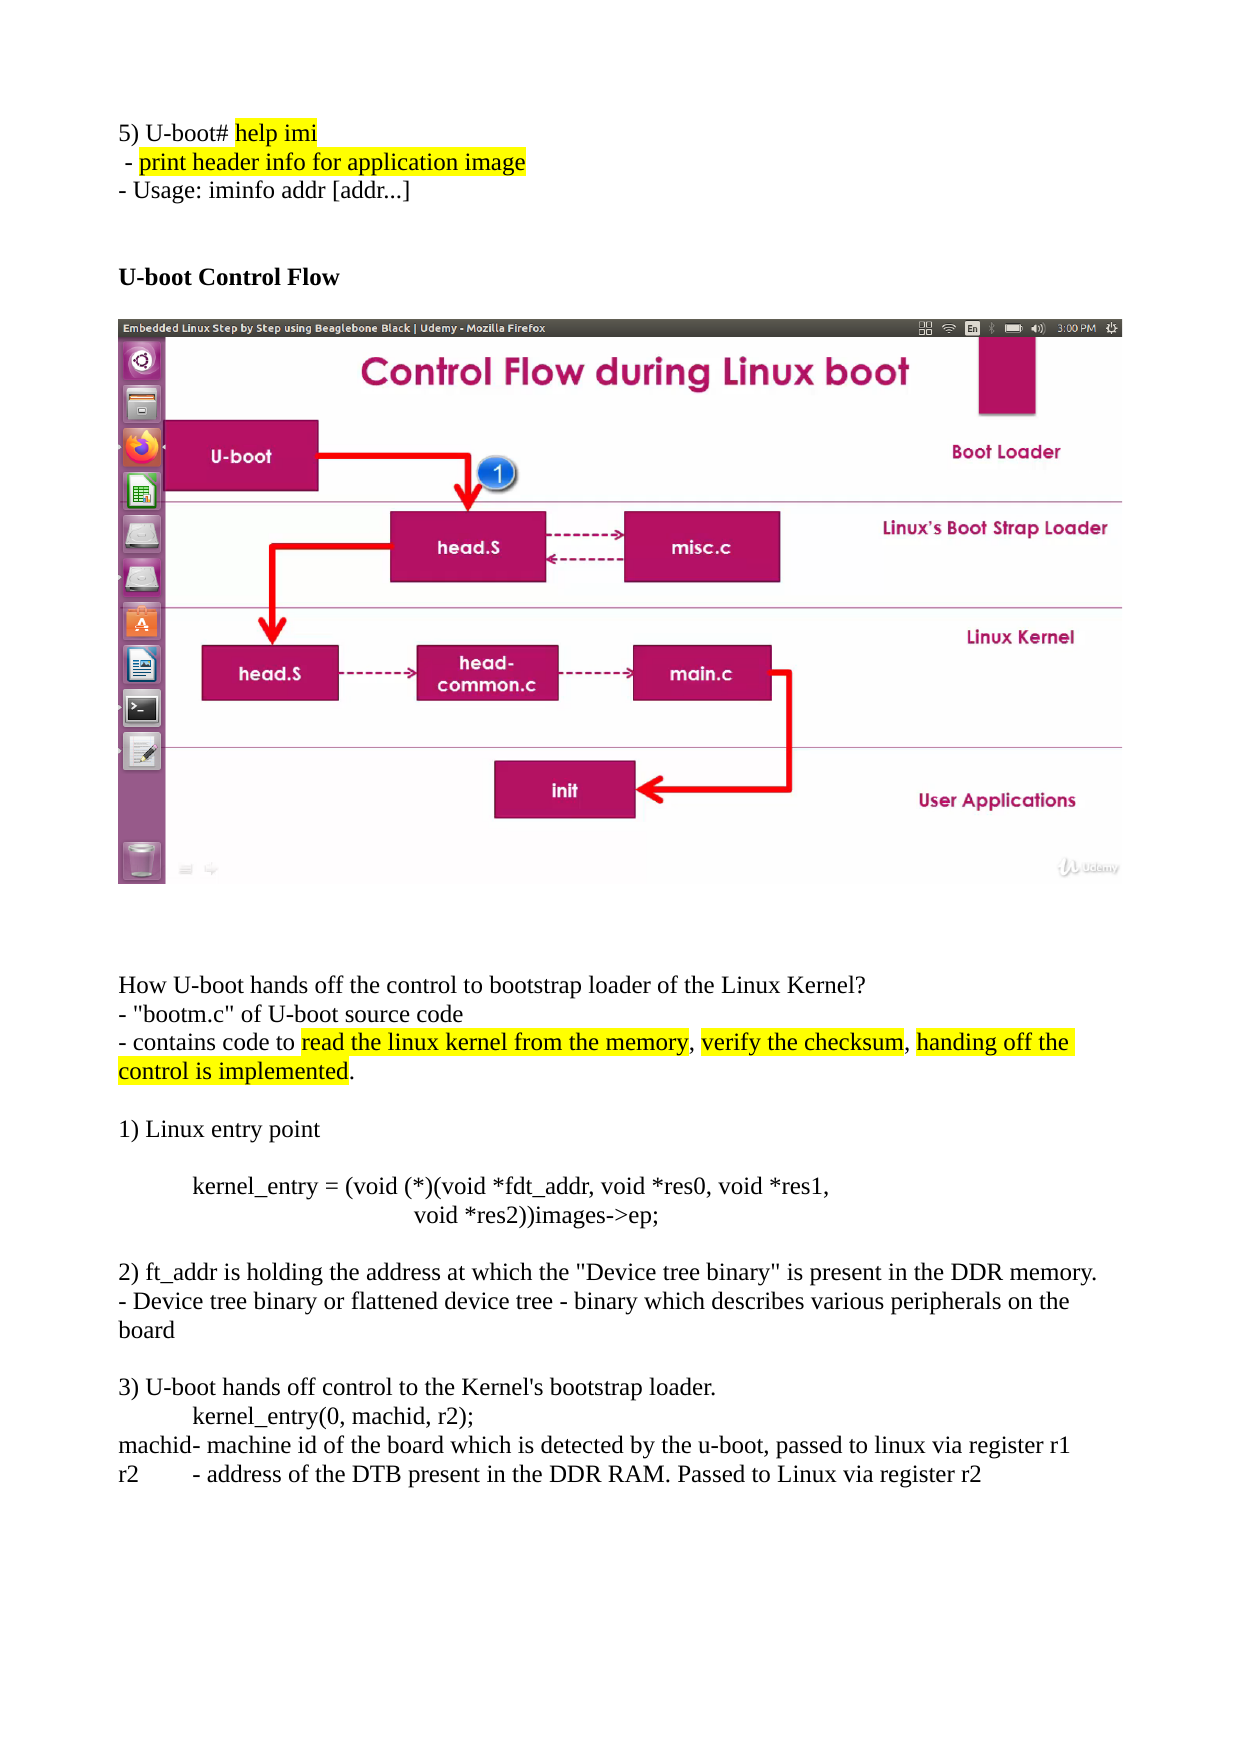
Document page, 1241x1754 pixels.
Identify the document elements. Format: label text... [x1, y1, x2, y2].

text r2 - address of the DTB present in the DDR RAM. Passed to Linux via register r2 [118, 1459, 1122, 1487]
text - Device tree binary or flattened device tree - binary which describes various peripherals on the board [118, 1286, 1122, 1344]
text - print header info for application image [118, 147, 1122, 176]
text void *res2))images->ep; [118, 1200, 1122, 1229]
text - Usage: iminfo addr [addr...] [118, 176, 1122, 204]
text 2) ft_addr is holding the address at which the "Device tree binary" is present in the DDR memory. [118, 1257, 1122, 1286]
text 1) Linux entry point [118, 1114, 1122, 1142]
text 5) U-boot# help imi [118, 118, 1122, 147]
text kernel_entry = (void (*)(void *fdt_addr, void *res0, void *res1, [118, 1171, 1122, 1200]
text - contains code to read the linux kernel from the memory, verify the checksum, handing off the control is implemented. [118, 1027, 1122, 1085]
text U-boot Control Flow [118, 262, 1122, 291]
text How U-boot hands off the control to bootstrap loader of the Linux Kernel? [118, 970, 1122, 999]
text machid - machine id of the board which is detected by the u-boot, passed to linux via register r1 [118, 1430, 1122, 1459]
text 3) U-boot hands off control to the Kernel's bootstrap loader. [118, 1372, 1122, 1401]
text - "bootm.c" of U-boot source code [118, 999, 1122, 1027]
picture [118, 319, 1123, 884]
text kernel_entry(0, machid, r2); [118, 1401, 1122, 1430]
